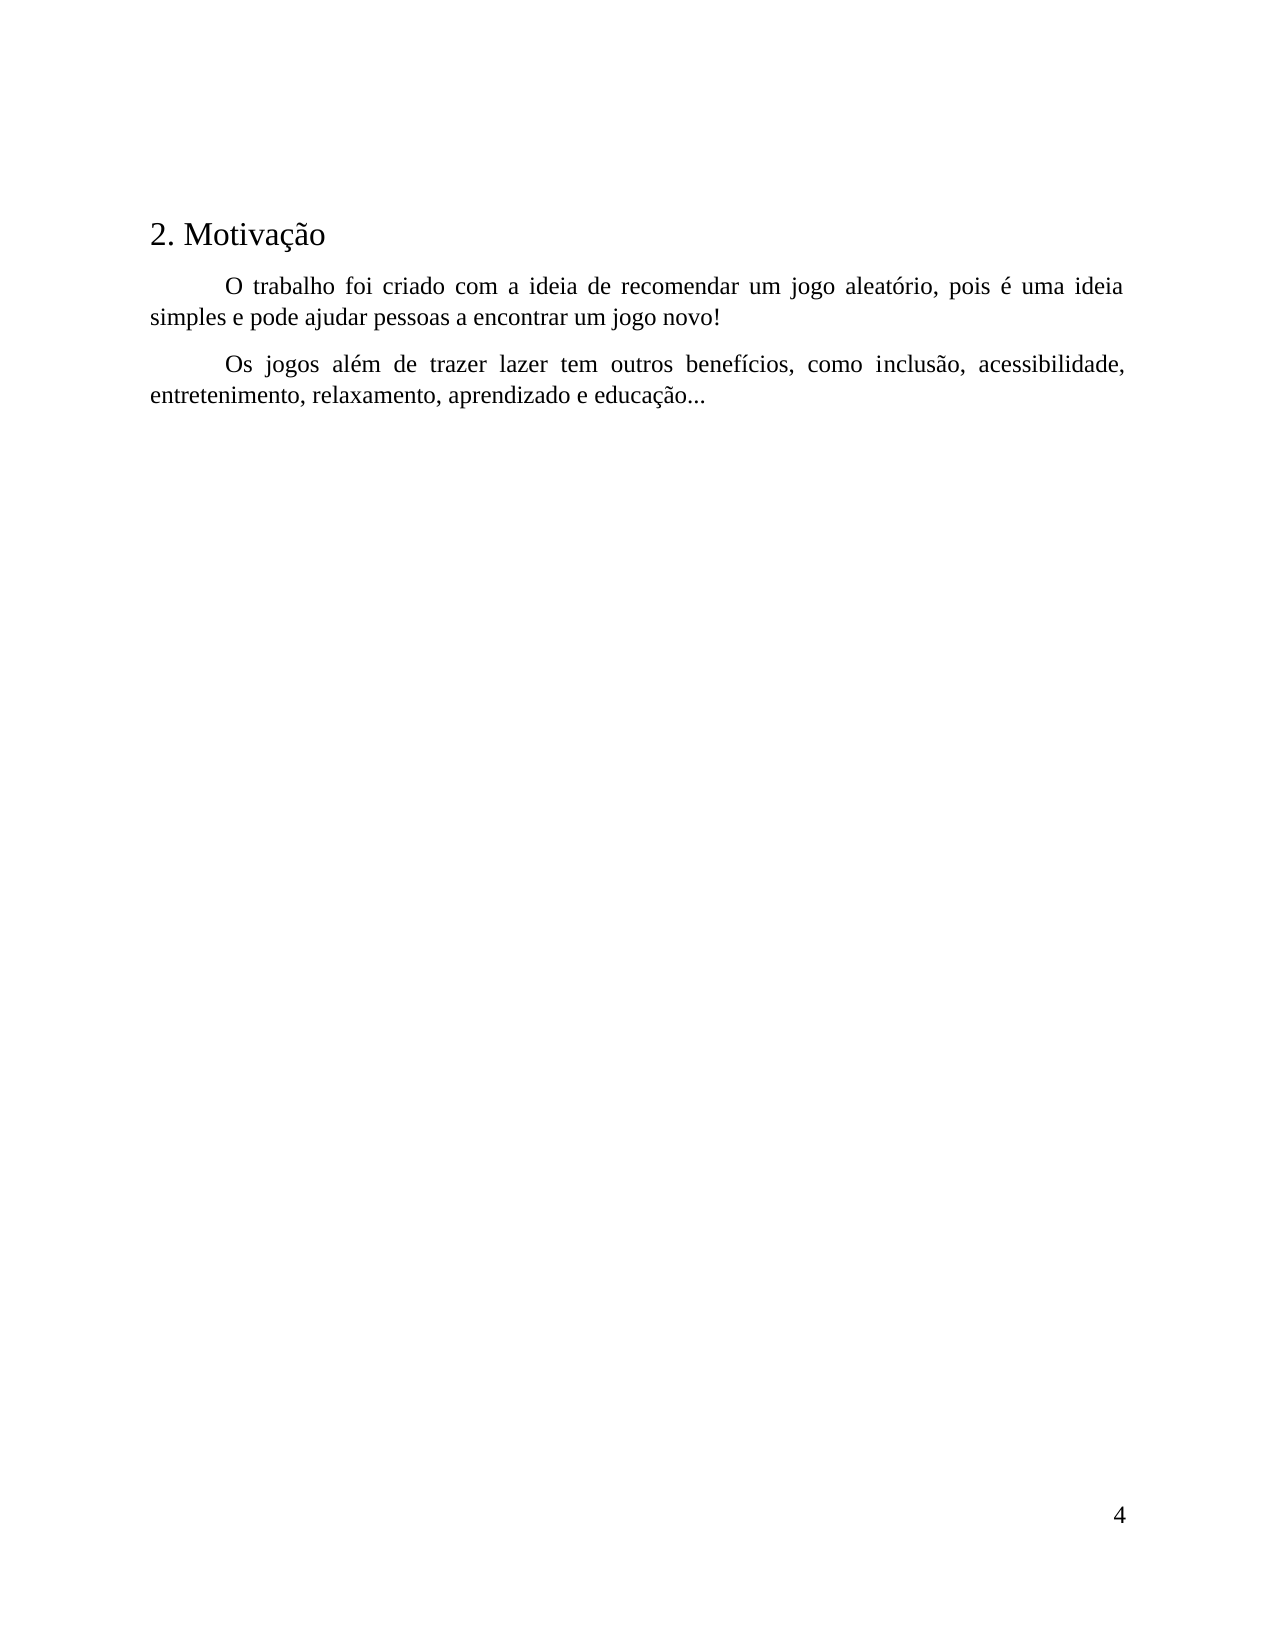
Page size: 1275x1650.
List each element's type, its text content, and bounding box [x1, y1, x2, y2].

subtitle 2. Motivação [150, 214, 1125, 252]
text O trabalho foi criado com a ideia de recomendar um jogo aleatório, pois é uma ideia simples e pode ajudar pessoas a encontrar um jogo novo! [150, 271, 1125, 331]
text Os jogos além de trazer lazer tem outros benefícios, como inclusão, acessibilidade, entretenimento, relaxamento, aprendizado e educação... [150, 349, 1125, 409]
